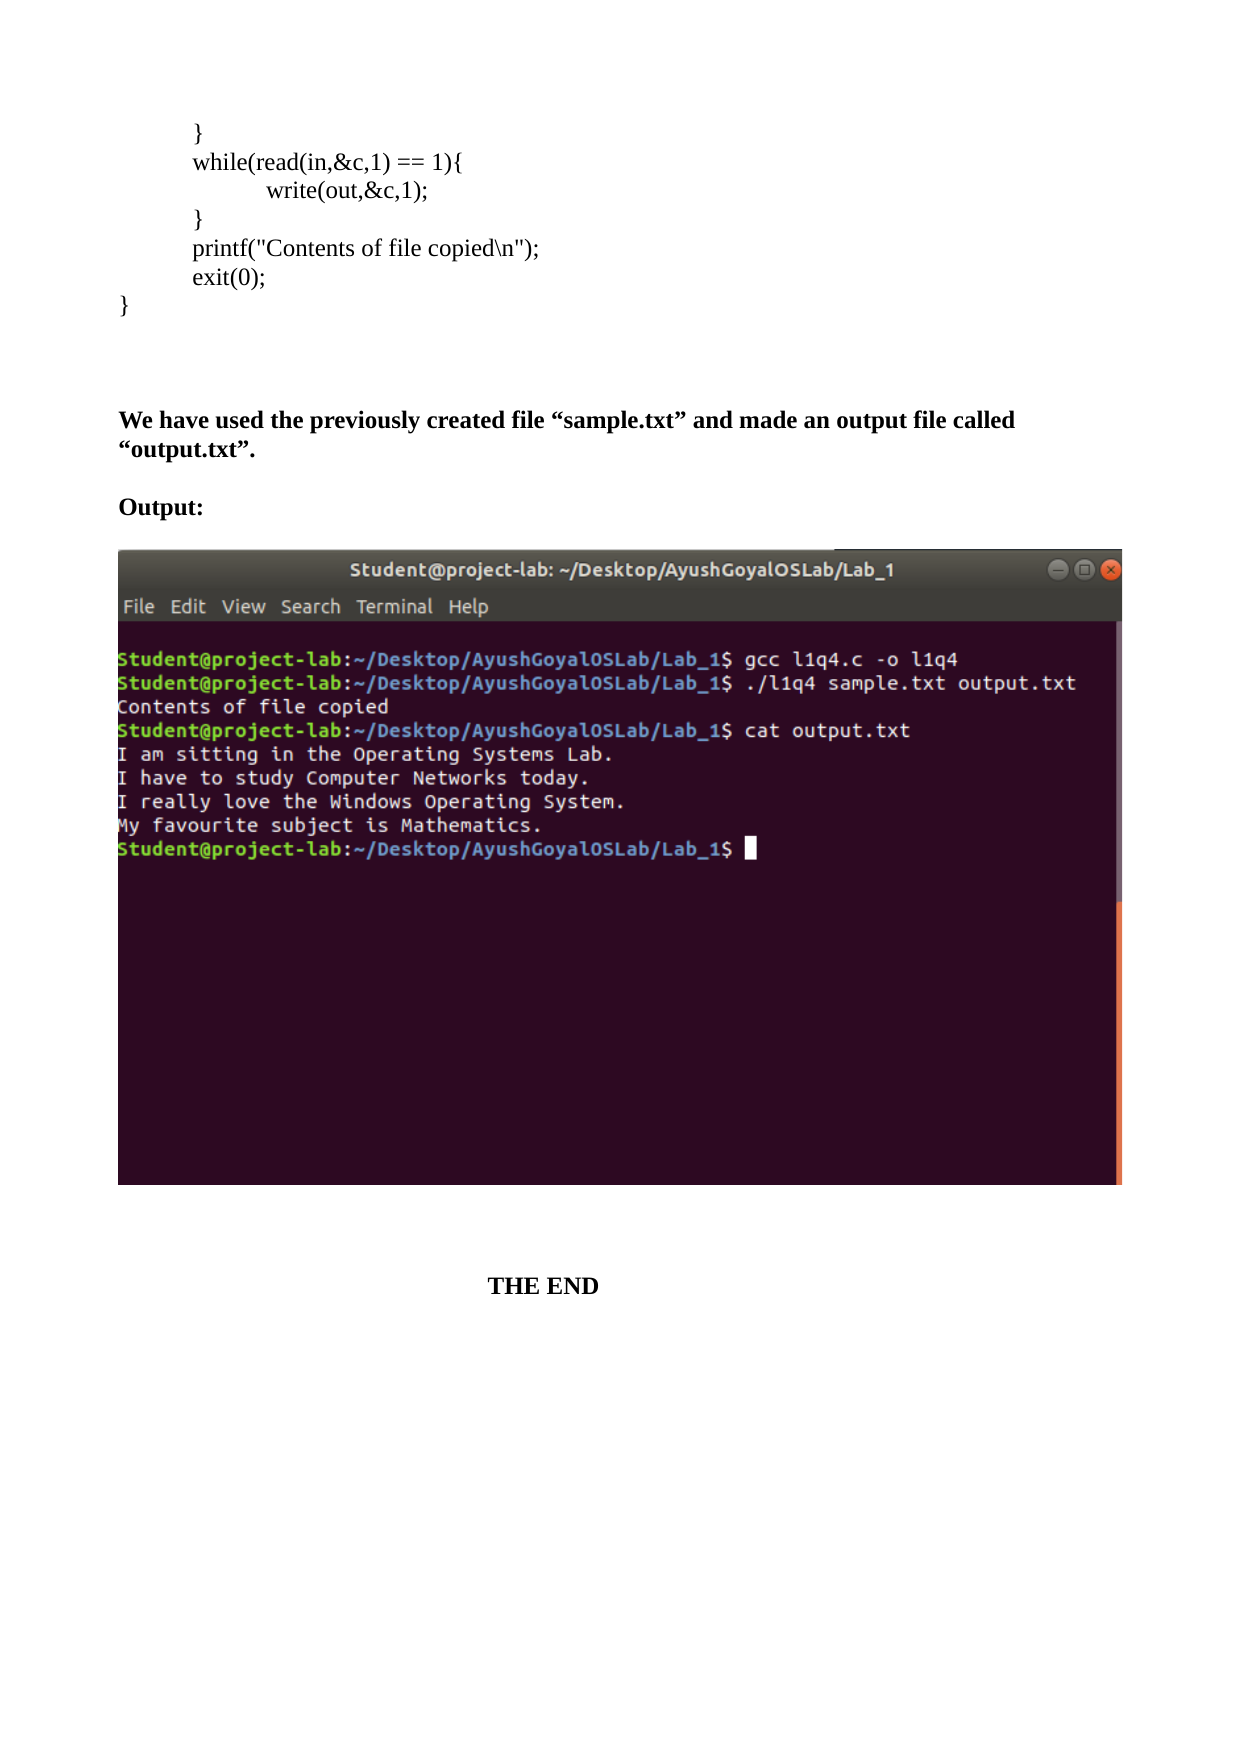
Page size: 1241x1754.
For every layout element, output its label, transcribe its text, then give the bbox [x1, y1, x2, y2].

text write(out,&c,1); [118, 176, 1122, 204]
text exit(0); [118, 262, 1122, 291]
text THE END [118, 1271, 1122, 1300]
text } [118, 118, 1122, 147]
text printf("Contents of file copied\n"); [118, 233, 1122, 262]
picture [118, 549, 1123, 1185]
text We have used the previously created file “sample.txt” and made an output file called “output.txt”. [118, 406, 1122, 463]
text while(read(in,&c,1) == 1){ [118, 147, 1122, 176]
text Output: [118, 492, 1122, 521]
text } [118, 204, 1122, 233]
text } [118, 291, 1122, 319]
